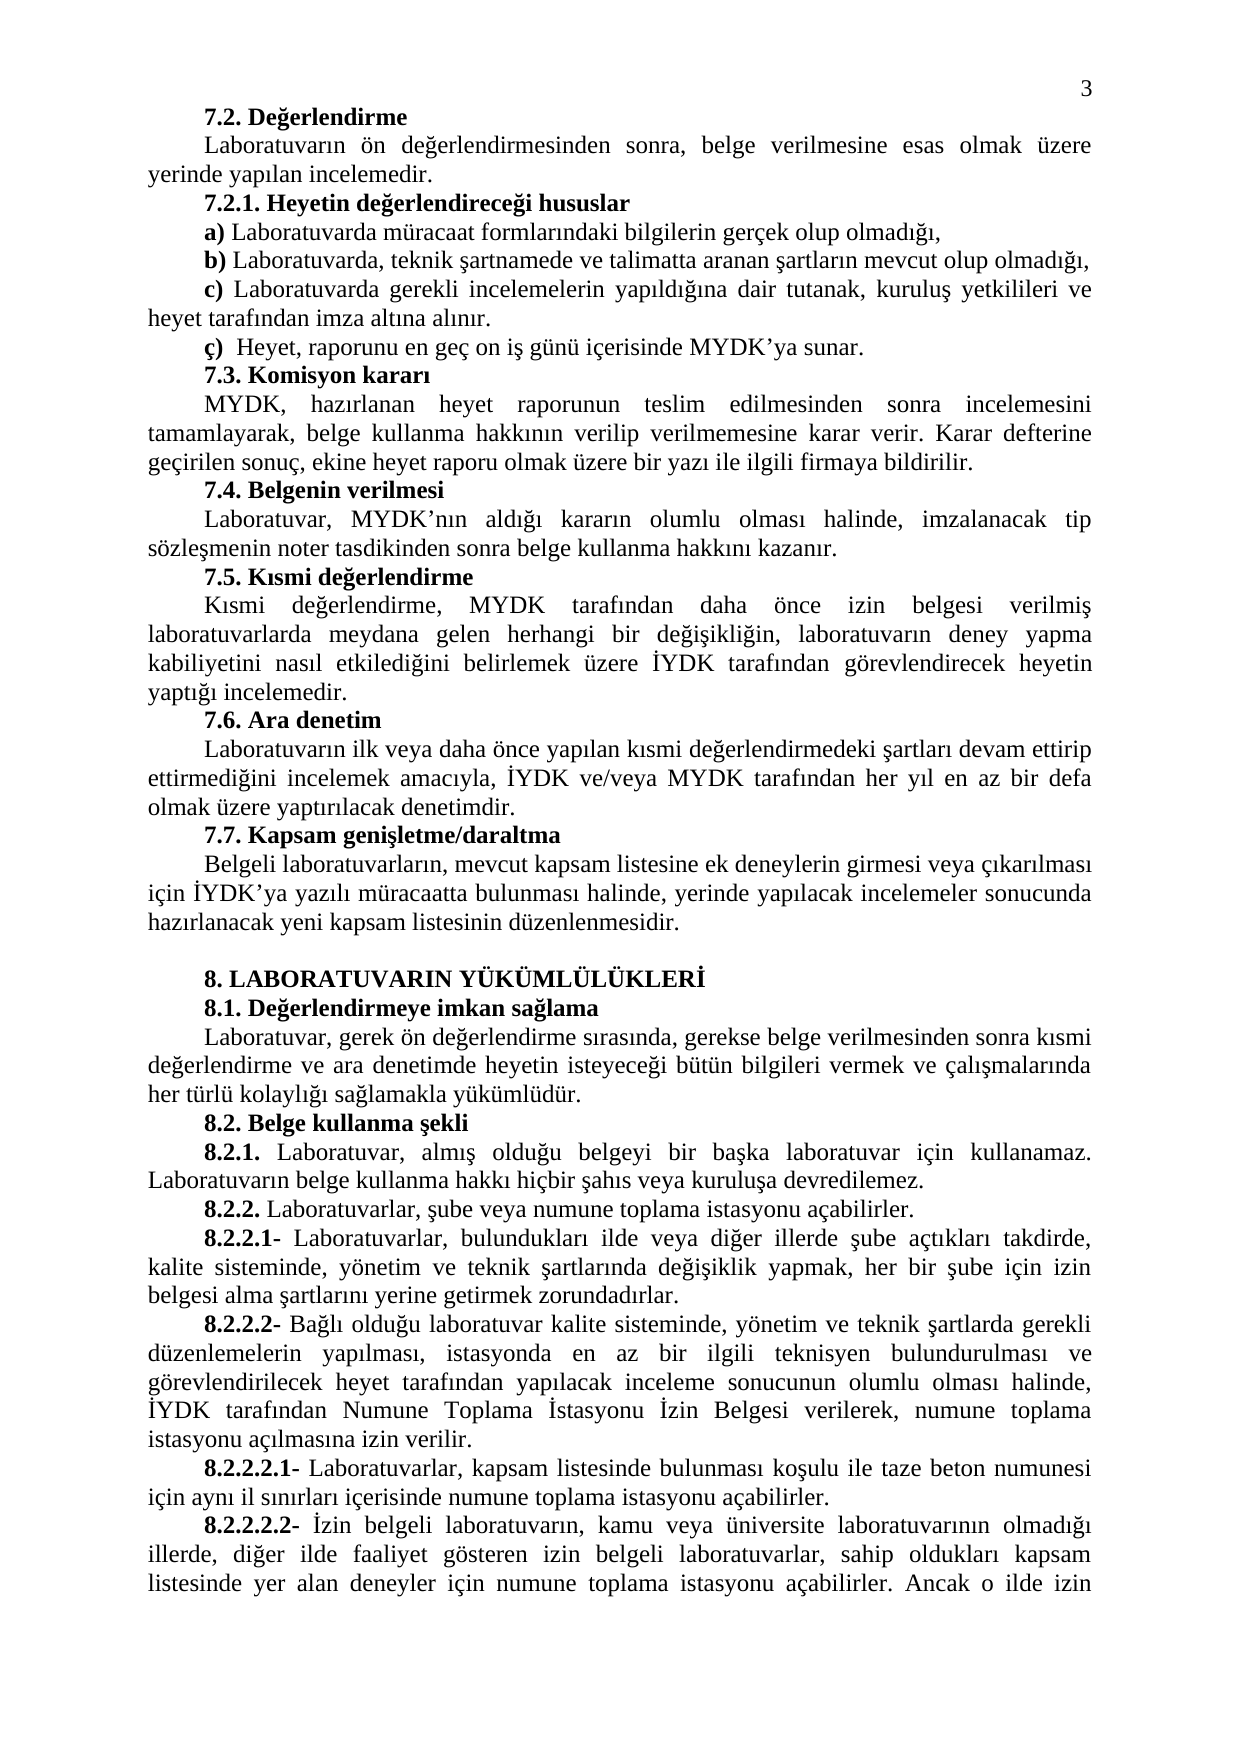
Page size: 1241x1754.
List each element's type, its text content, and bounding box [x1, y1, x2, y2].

text Belgeli laboratuvarların, mevcut kapsam listesine ek deneylerin girmesi veya çıkarılması için İYDK’ya yazılı müracaatta bulunması halinde, yerinde yapılacak incelemeler sonucunda hazırlanacak yeni kapsam listesinin düzenlenmesidir. [148, 849, 1092, 935]
text 7.3. Komisyon kararı [148, 360, 1092, 389]
text 7.4. Belgenin verilmesi [148, 475, 1092, 504]
text c) Laboratuvarda gerekli incelemelerin yapıldığına dair tutanak, kuruluş yetkilileri ve heyet tarafından imza altına alınır. [148, 274, 1092, 332]
text 8.2.2. Laboratuvarlar, şube veya numune toplama istasyonu açabilirler. [148, 1194, 1092, 1223]
text Laboratuvar, gerek ön değerlendirme sırasında, gerekse belge verilmesinden sonra kısmi değerlendirme ve ara denetimde heyetin isteyeceği bütün bilgileri vermek ve çalışmalarında her türlü kolaylığı sağlamakla yükümlüdür. [148, 1022, 1092, 1108]
text MYDK, hazırlanan heyet raporunun teslim edilmesinden sonra incelemesini tamamlayarak, belge kullanma hakkının verilip verilmemesine karar verir. Karar defterine geçirilen sonuç, ekine heyet raporu olmak üzere bir yazı ile ilgili firmaya bildirilir. [148, 389, 1092, 475]
text Laboratuvar, MYDK’nın aldığı kararın olumlu olması halinde, imzalanacak tip sözleşmenin noter tasdikinden sonra belge kullanma hakkını kazanır. [148, 504, 1092, 562]
text 7.6. Ara denetim [148, 705, 1092, 734]
text 8.2.2.2.2- İzin belgeli laboratuvarın, kamu veya üniversite laboratuvarının olmadığı illerde, diğer ilde faaliyet gösteren izin belgeli laboratuvarlar, sahip oldukları kapsam listesinde yer alan deneyler için numune toplama istasyonu açabilirler. Ancak o ilde izin [148, 1510, 1092, 1597]
text 8. Laboratuvarın Yükümlülükleri [148, 964, 1092, 993]
text 7.5. Kısmi değerlendirme [148, 562, 1092, 590]
text 8.2. Belge kullanma şekli [148, 1108, 1092, 1137]
text 8.1. Değerlendirmeye imkan sağlama [148, 993, 1092, 1022]
text 8.2.2.2- Bağlı olduğu laboratuvar kalite sisteminde, yönetim ve teknik şartlarda gerekli düzenlemelerin yapılması, istasyonda en az bir ilgili teknisyen bulundurulması ve görevlendirilecek heyet tarafından yapılacak inceleme sonucunun olumlu olması halinde, İYDK tarafından Numune Toplama İstasyonu İzin Belgesi verilerek, numune toplama istasyonu açılmasına izin verilir. [148, 1309, 1092, 1453]
text a) Laboratuvarda müracaat formlarındaki bilgilerin gerçek olup olmadığı, [148, 217, 1092, 245]
text 7.2. Değerlendirme [148, 101, 1092, 130]
text Kısmi değerlendirme, MYDK tarafından daha önce izin belgesi verilmiş laboratuvarlarda meydana gelen herhangi bir değişikliğin, laboratuvarın deney yapma kabiliyetini nasıl etkilediğini belirlemek üzere İYDK tarafından görevlendirecek heyetin yaptığı incelemedir. [148, 590, 1092, 705]
text b) Laboratuvarda, teknik şartnamede ve talimatta aranan şartların mevcut olup olmadığı, [148, 245, 1092, 274]
text 8.2.2.1- Laboratuvarlar, bulundukları ilde veya diğer illerde şube açtıkları takdirde, kalite sisteminde, yönetim ve teknik şartlarında değişiklik yapmak, her bir şube için izin belgesi alma şartlarını yerine getirmek zorundadırlar. [148, 1223, 1092, 1309]
text Laboratuvarın ilk veya daha önce yapılan kısmi değerlendirmedeki şartları devam ettirip ettirmediğini incelemek amacıyla, İYDK ve/veya MYDK tarafından her yıl en az bir defa olmak üzere yaptırılacak denetimdir. [148, 734, 1092, 820]
text 7.7. Kapsam genişletme/daraltma [148, 820, 1092, 849]
text ç) Heyet, raporunu en geç on iş günü içerisinde MYDK’ya sunar. [148, 332, 1092, 360]
text Laboratuvarın ön değerlendirmesinden sonra, belge verilmesine esas olmak üzere yerinde yapılan incelemedir. [148, 130, 1092, 188]
text 8.2.2.2.1- Laboratuvarlar, kapsam listesinde bulunması koşulu ile taze beton numunesi için aynı il sınırları içerisinde numune toplama istasyonu açabilirler. [148, 1453, 1092, 1510]
text 8.2.1. Laboratuvar, almış olduğu belgeyi bir başka laboratuvar için kullanamaz. Laboratuvarın belge kullanma hakkı hiçbir şahıs veya kuruluşa devredilemez. [148, 1137, 1092, 1194]
text 7.2.1. Heyetin değerlendireceği hususlar [148, 188, 1092, 217]
